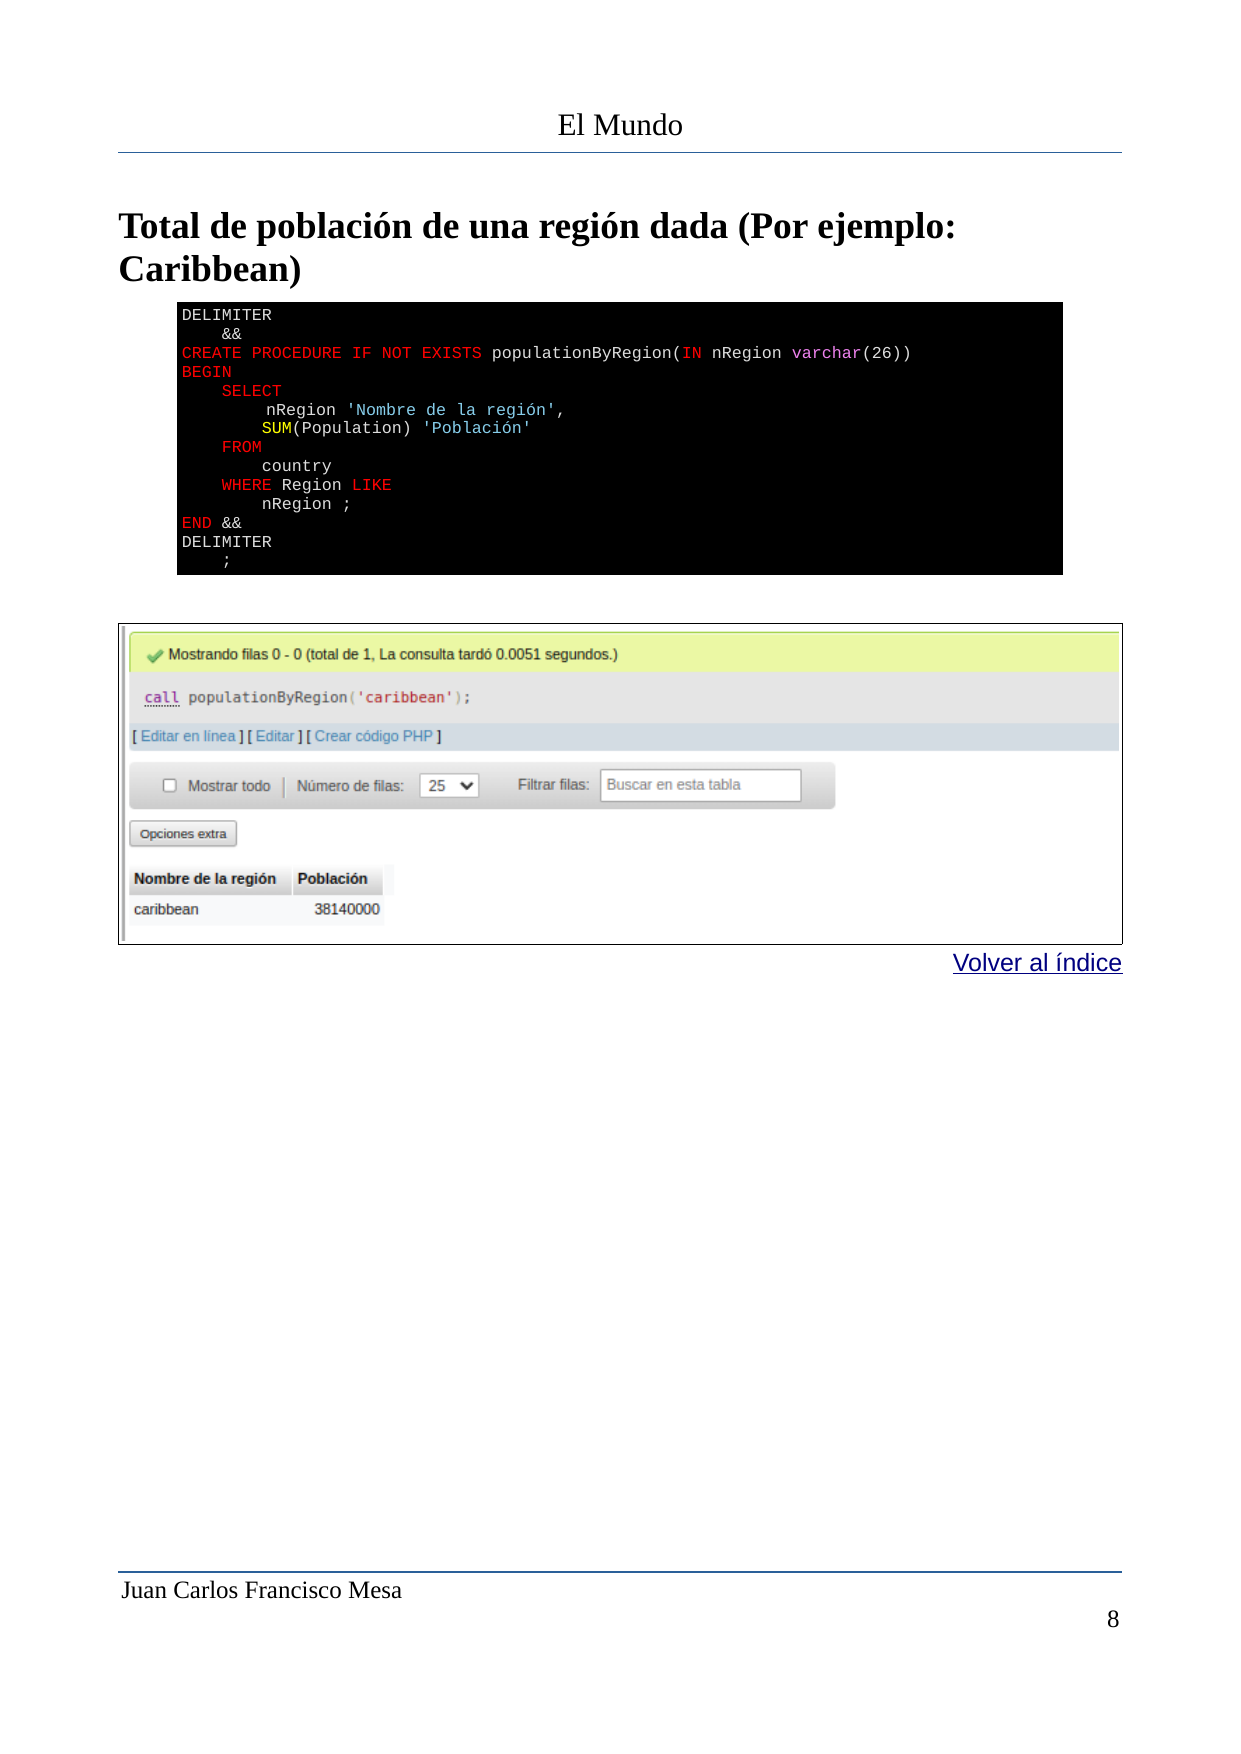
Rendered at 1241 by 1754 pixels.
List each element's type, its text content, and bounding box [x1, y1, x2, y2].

text && [179, 321, 1062, 340]
picture [121, 626, 1119, 941]
text FROM [179, 434, 1062, 453]
text [119, 624, 1122, 944]
text nRegion 'Nombre de la región', [179, 397, 1062, 416]
text DELIMITER [179, 304, 1062, 321]
text ; [179, 547, 1062, 574]
text WHERE Region LIKE [179, 472, 1062, 491]
text country [179, 453, 1062, 472]
text nRegion ; [179, 491, 1062, 510]
text SUM(Population) 'Población' [179, 416, 1062, 434]
subtitle Total de población de una región dada (Por ejemplo: Caribbean) [118, 204, 1122, 290]
text Volver al índice [118, 945, 1122, 977]
text BEGIN [179, 359, 1062, 378]
text CREATE PROCEDURE IF NOT EXISTS populationByRegion(IN nRegion varchar(26)) [179, 340, 1062, 359]
text DELIMITER [179, 529, 1062, 547]
text END && [179, 510, 1062, 529]
text SELECT [179, 378, 1062, 397]
